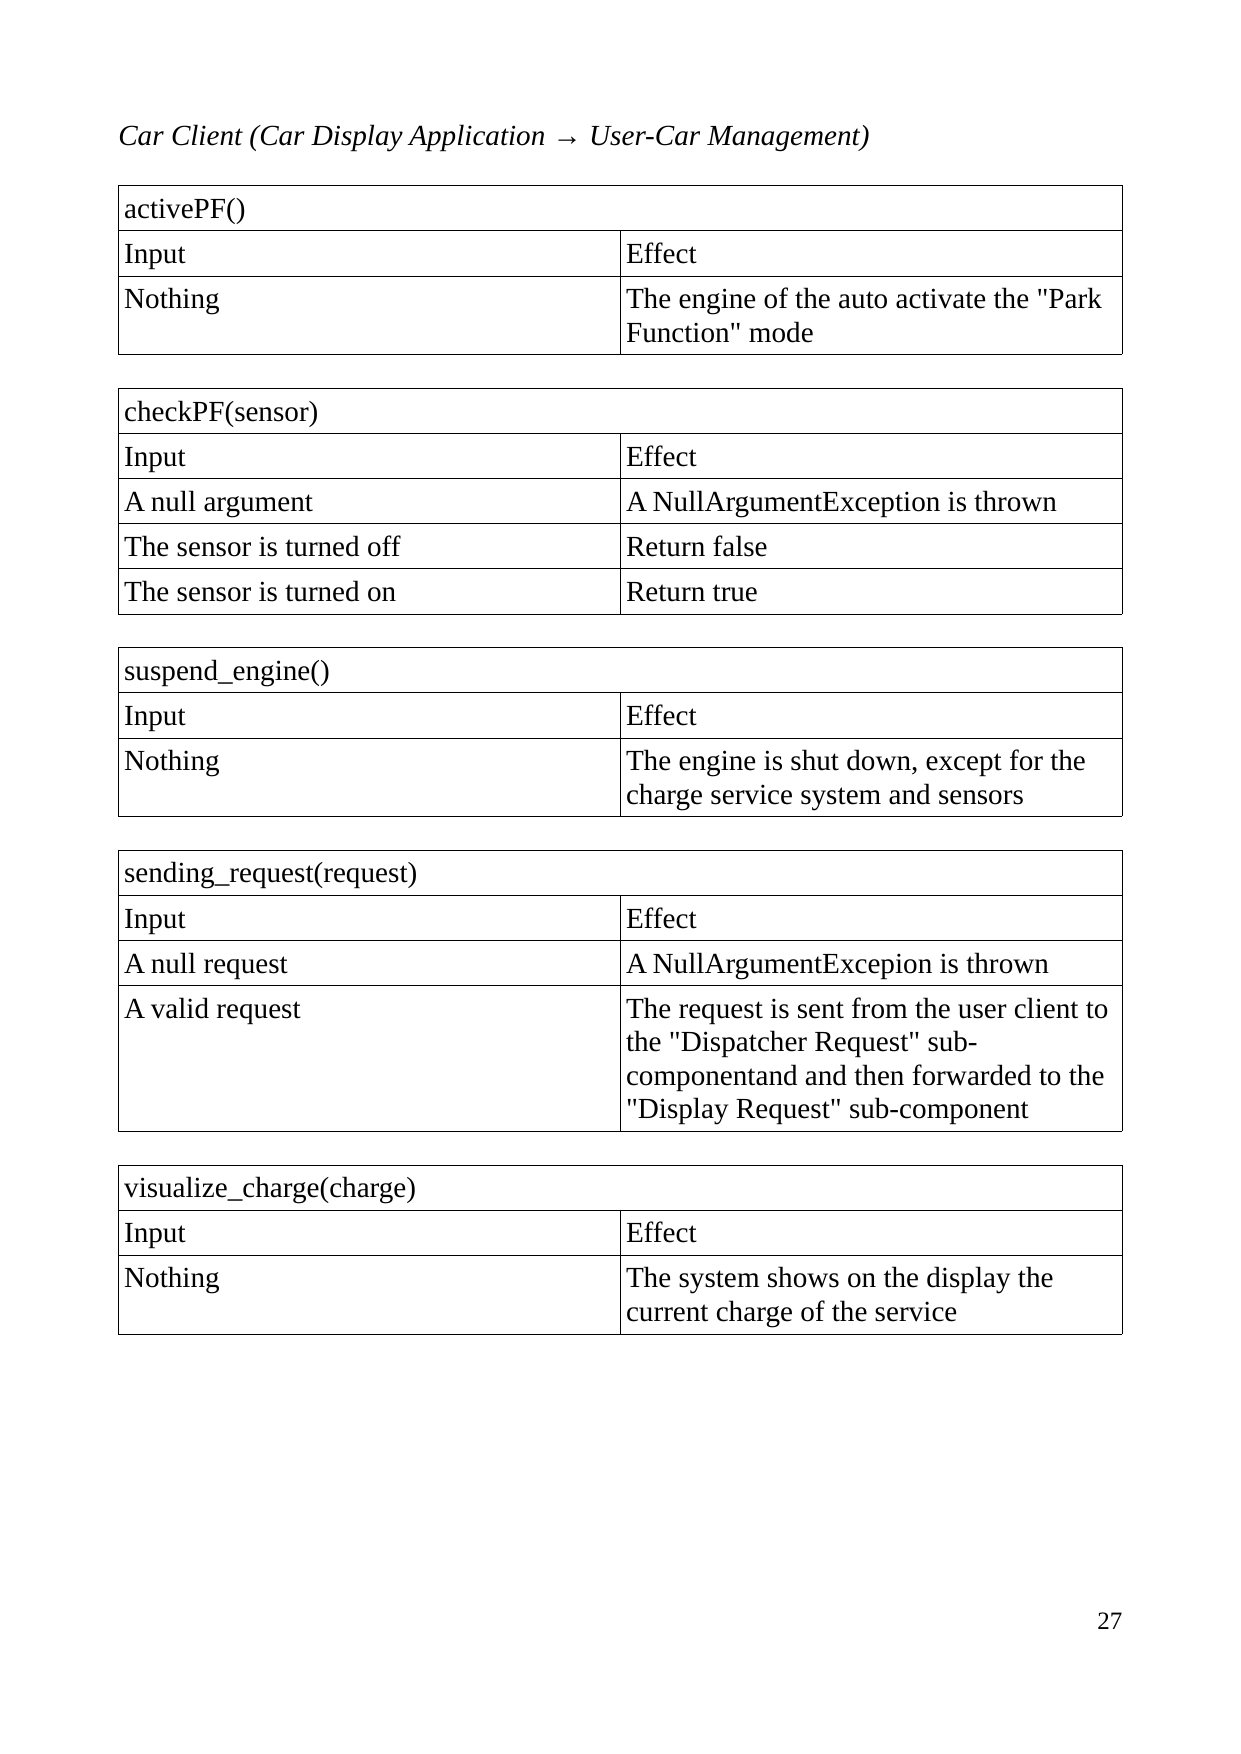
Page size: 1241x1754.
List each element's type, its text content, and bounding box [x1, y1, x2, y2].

table_header Effect [621, 896, 1122, 940]
table_header Input [119, 434, 620, 478]
table_header Input [119, 693, 620, 737]
table_header suspend_engine() [119, 648, 1122, 692]
table_header activePF() [119, 186, 1122, 230]
table_header Effect [621, 1211, 1122, 1255]
table_cell The request is sent from the user client to the "Dispatcher Request" sub-componentand and then forwarded to the "Display Request" sub-component [621, 986, 1122, 1131]
table_cell Nothing [119, 1256, 620, 1333]
table_cell A NullArgumentExcepion is thrown [621, 941, 1122, 985]
table_cell A null argument [119, 479, 620, 523]
table_cell A valid request [119, 986, 620, 1131]
table_cell The engine of the auto activate the "Park Function" mode [621, 277, 1122, 354]
table_header Effect [621, 231, 1122, 276]
table_header Input [119, 896, 620, 940]
table_cell The system shows on the display the current charge of the service [621, 1256, 1122, 1333]
table_header Input [119, 1211, 620, 1255]
table_header Input [119, 231, 620, 276]
table_cell A null request [119, 941, 620, 985]
table_cell A NullArgumentException is thrown [621, 479, 1122, 523]
table_cell The engine is shut down, except for the charge service system and sensors [621, 739, 1122, 816]
table_header Effect [621, 693, 1122, 737]
text Car Client (Car Display Application → User-Car Management) [118, 118, 1122, 152]
table_cell Nothing [119, 277, 620, 354]
table_header visualize_charge(charge) [119, 1166, 1122, 1209]
table_cell Return false [621, 524, 1122, 568]
table_header sending_request(request) [119, 851, 1122, 895]
table_header checkPF(sensor) [119, 389, 1122, 433]
table_cell The sensor is turned on [119, 569, 620, 613]
table_cell Nothing [119, 739, 620, 816]
table_header Effect [621, 434, 1122, 478]
table_cell The sensor is turned off [119, 524, 620, 568]
table_cell Return true [621, 569, 1122, 613]
